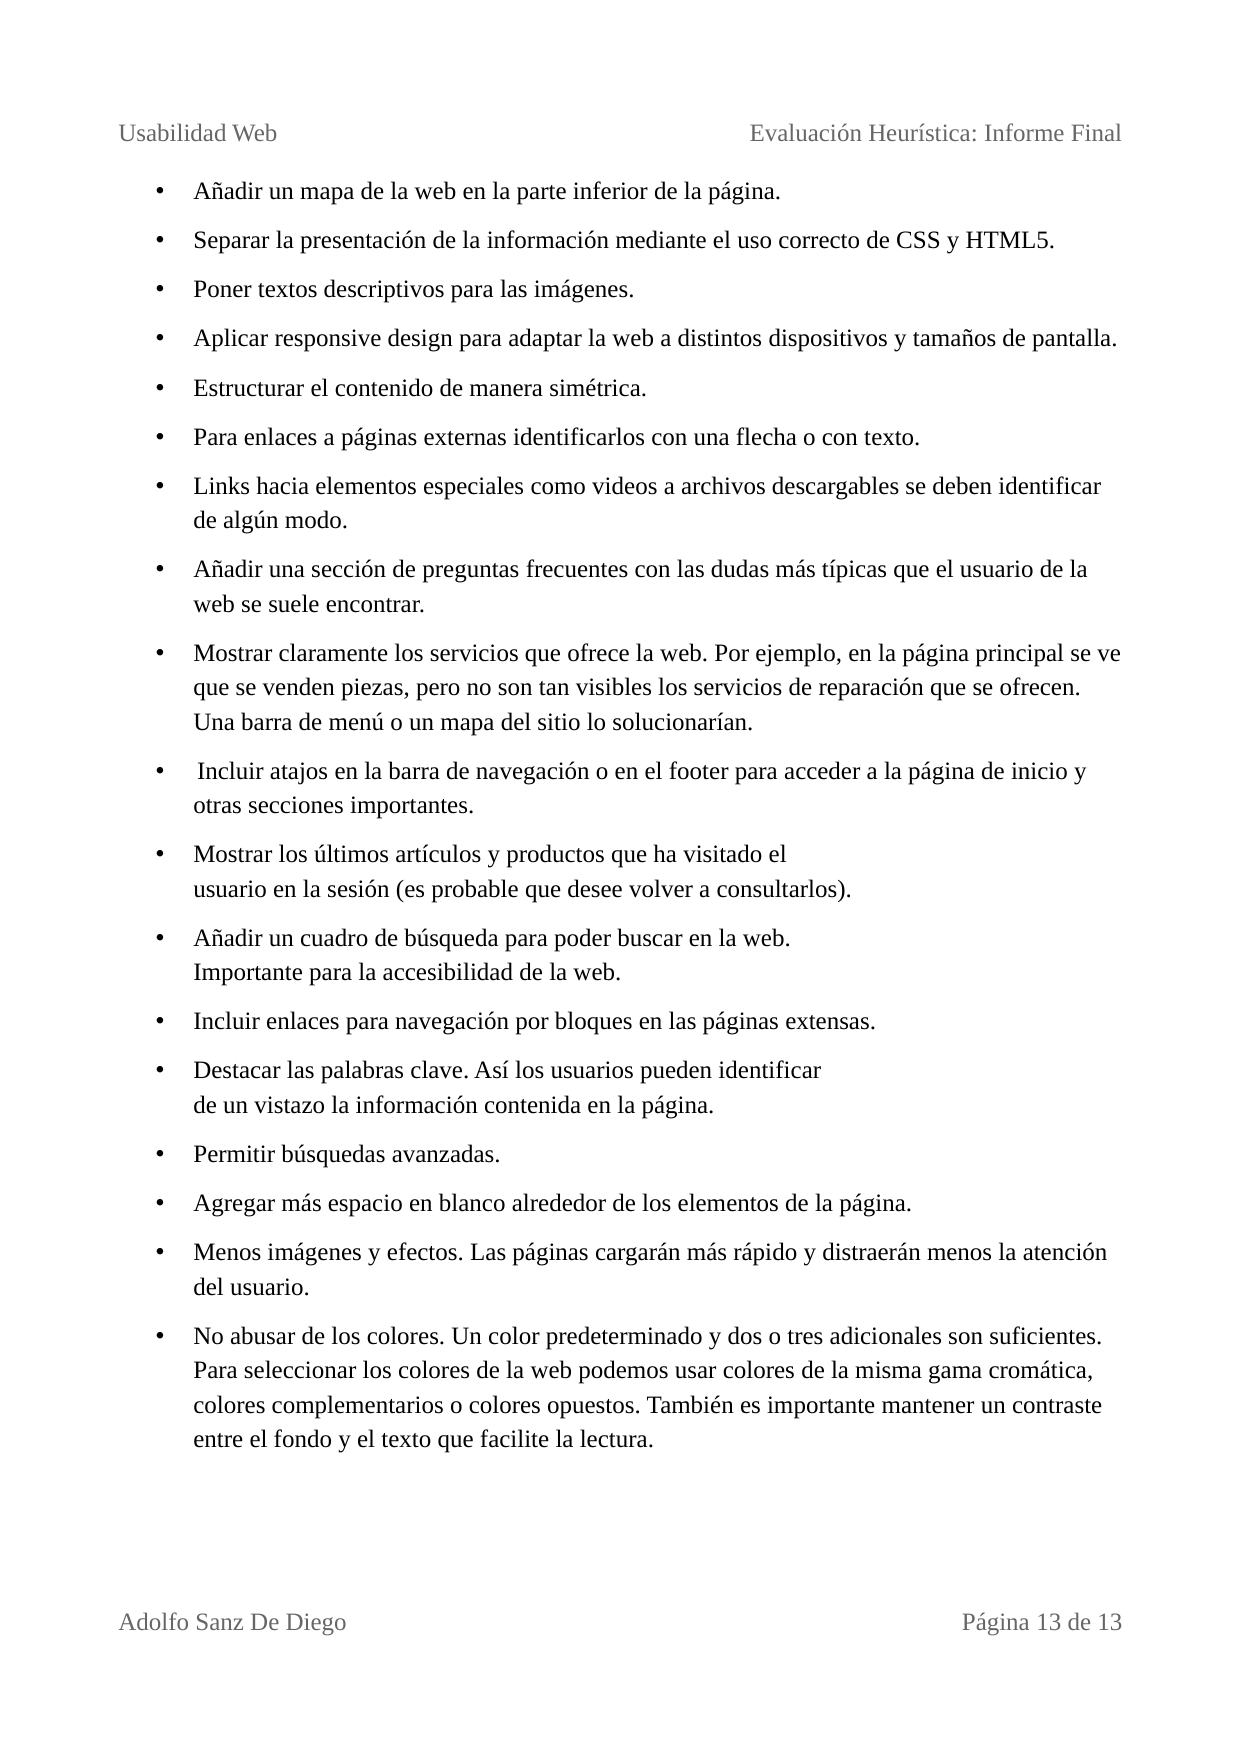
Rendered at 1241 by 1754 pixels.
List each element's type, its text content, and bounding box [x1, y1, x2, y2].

list Agregar más espacio en blanco alrededor de los elementos de la página. [156, 1188, 1122, 1217]
list Permitir búsquedas avanzadas. [156, 1139, 1122, 1168]
list Añadir un cuadro de búsqueda para poder buscar en la web. Importante para la accesibilidad de la web. [156, 923, 1122, 986]
list Links hacia elementos especiales como videos a archivos descargables se deben identificar de algún modo. [156, 471, 1122, 534]
list Estructurar el contenido de manera simétrica. [156, 373, 1122, 401]
list Añadir una sección de preguntas frecuentes con las dudas más típicas que el usuario de la web se suele encontrar. [156, 554, 1122, 617]
list Menos imágenes y efectos. Las páginas cargarán más rápido y distraerán menos la atención del usuario. [156, 1237, 1122, 1300]
list Destacar las palabras clave. Así los usuarios pueden identificar de un vistazo la información contenida en la página. [156, 1056, 1122, 1119]
list Poner textos descriptivos para las imágenes. [156, 274, 1122, 303]
list Para enlaces a páginas externas identificarlos con una flecha o con texto. [156, 422, 1122, 450]
list Aplicar responsive design para adaptar la web a distintos dispositivos y tamaños de pantalla. [156, 323, 1122, 352]
list No abusar de los colores. Un color predeterminado y dos o tres adicionales son suficientes. Para seleccionar los colores de la web podemos usar colores de la misma gama cromática, colores complementarios o colores opuestos. También es importante mantener un contraste entre el fondo y el texto que facilite la lectura. [156, 1321, 1122, 1453]
list Incluir atajos en la barra de navegación o en el footer para acceder a la página de inicio y otras secciones importantes. [156, 756, 1122, 819]
list Mostrar los últimos artículos y productos que ha visitado el usuario en la sesión (es probable que desee volver a consultarlos). [156, 839, 1122, 903]
list Incluir enlaces para navegación por bloques en las páginas extensas. [156, 1006, 1122, 1035]
list Mostrar claramente los servicios que ofrece la web. Por ejemplo, en la página principal se ve que se venden piezas, pero no son tan visibles los servicios de reparación que se ofrecen. Una barra de menú o un mapa del sitio lo solucionarían. [156, 638, 1122, 736]
list Añadir un mapa de la web en la parte inferior de la página. [156, 176, 1122, 205]
list Separar la presentación de la información mediante el uso correcto de CSS y HTML5. [156, 225, 1122, 254]
